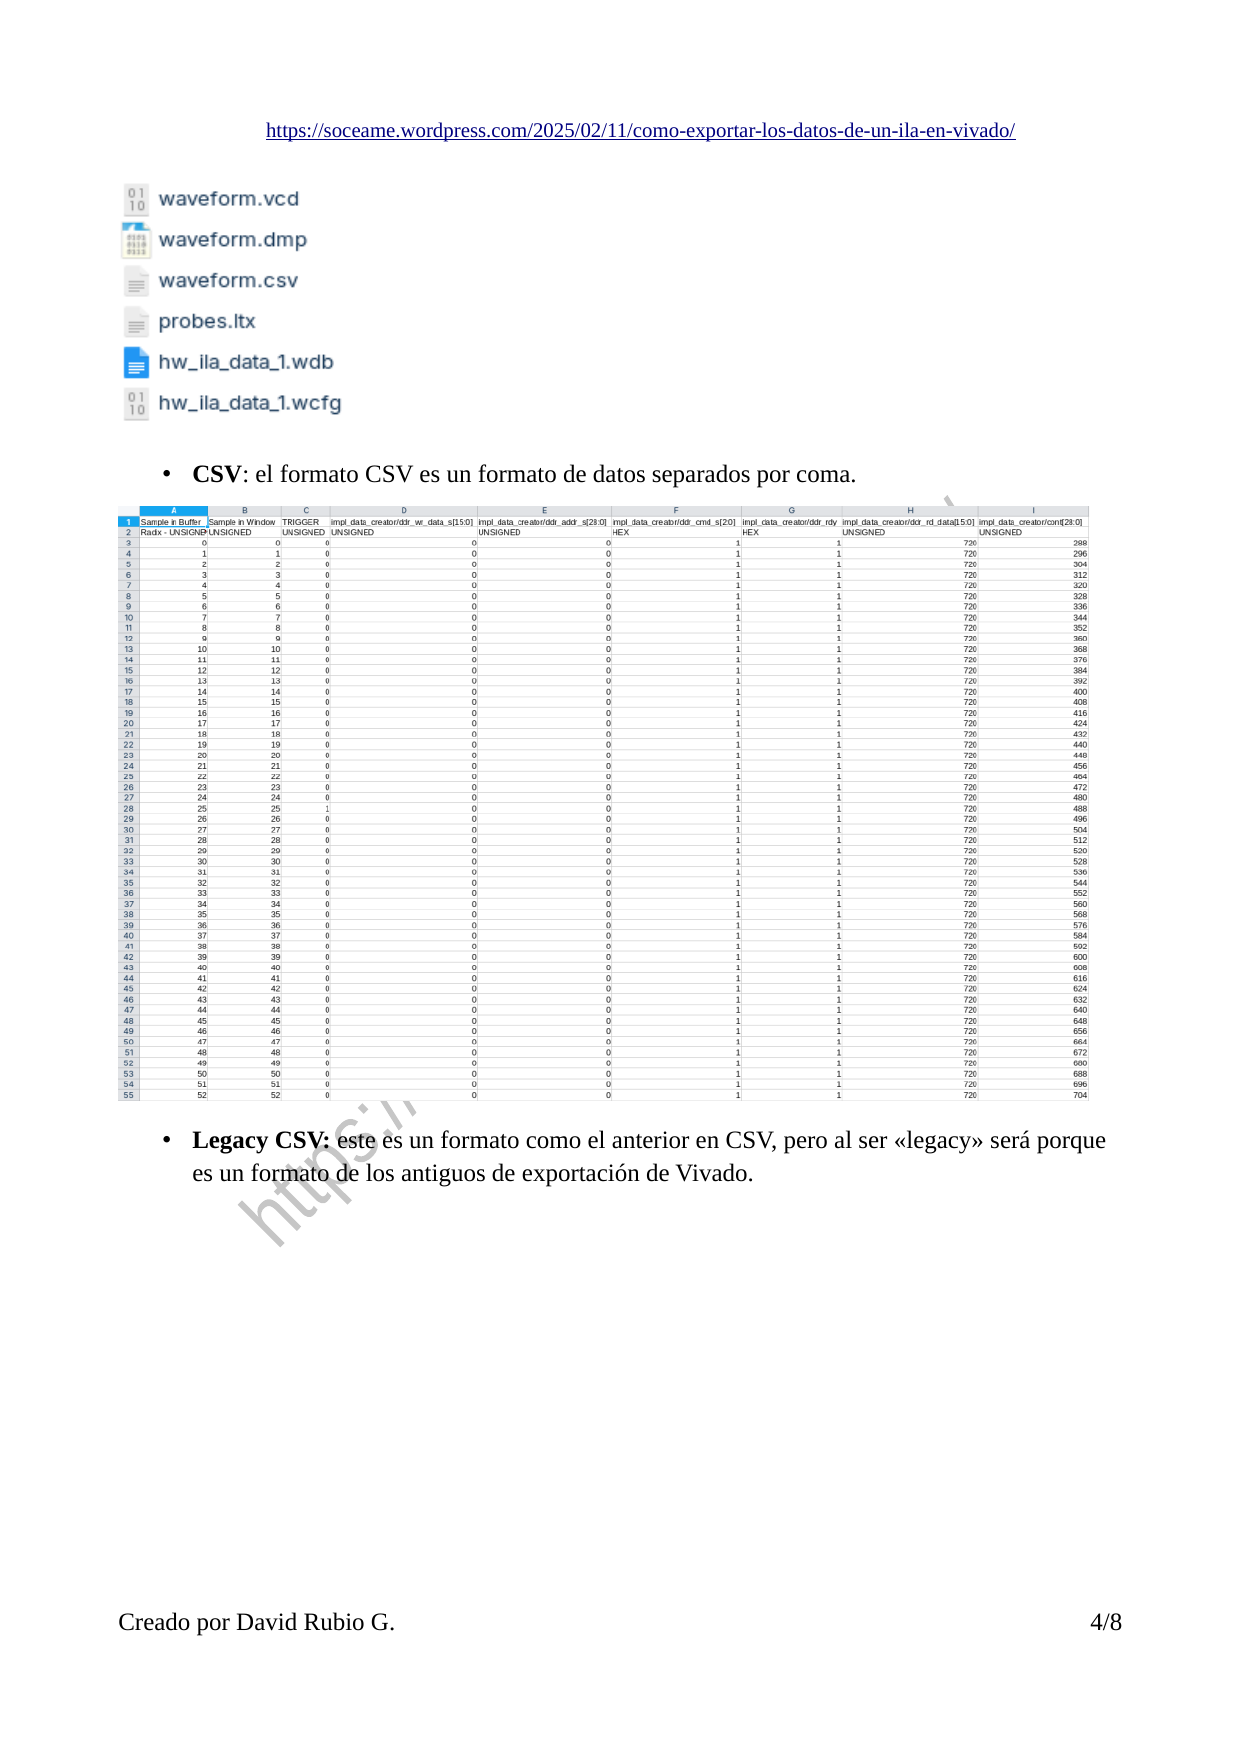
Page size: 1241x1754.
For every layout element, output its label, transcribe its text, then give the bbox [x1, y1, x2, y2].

picture [118, 177, 514, 435]
picture [118, 506, 1090, 1101]
list Legacy CSV: este es un formato como el anterior en CSV, pero al ser «legacy» será porque es un formato de los antiguos de exportación de Vivado. [162, 1125, 1122, 1186]
list CSV: el formato CSV es un formato de datos separados por coma. [162, 459, 1122, 488]
